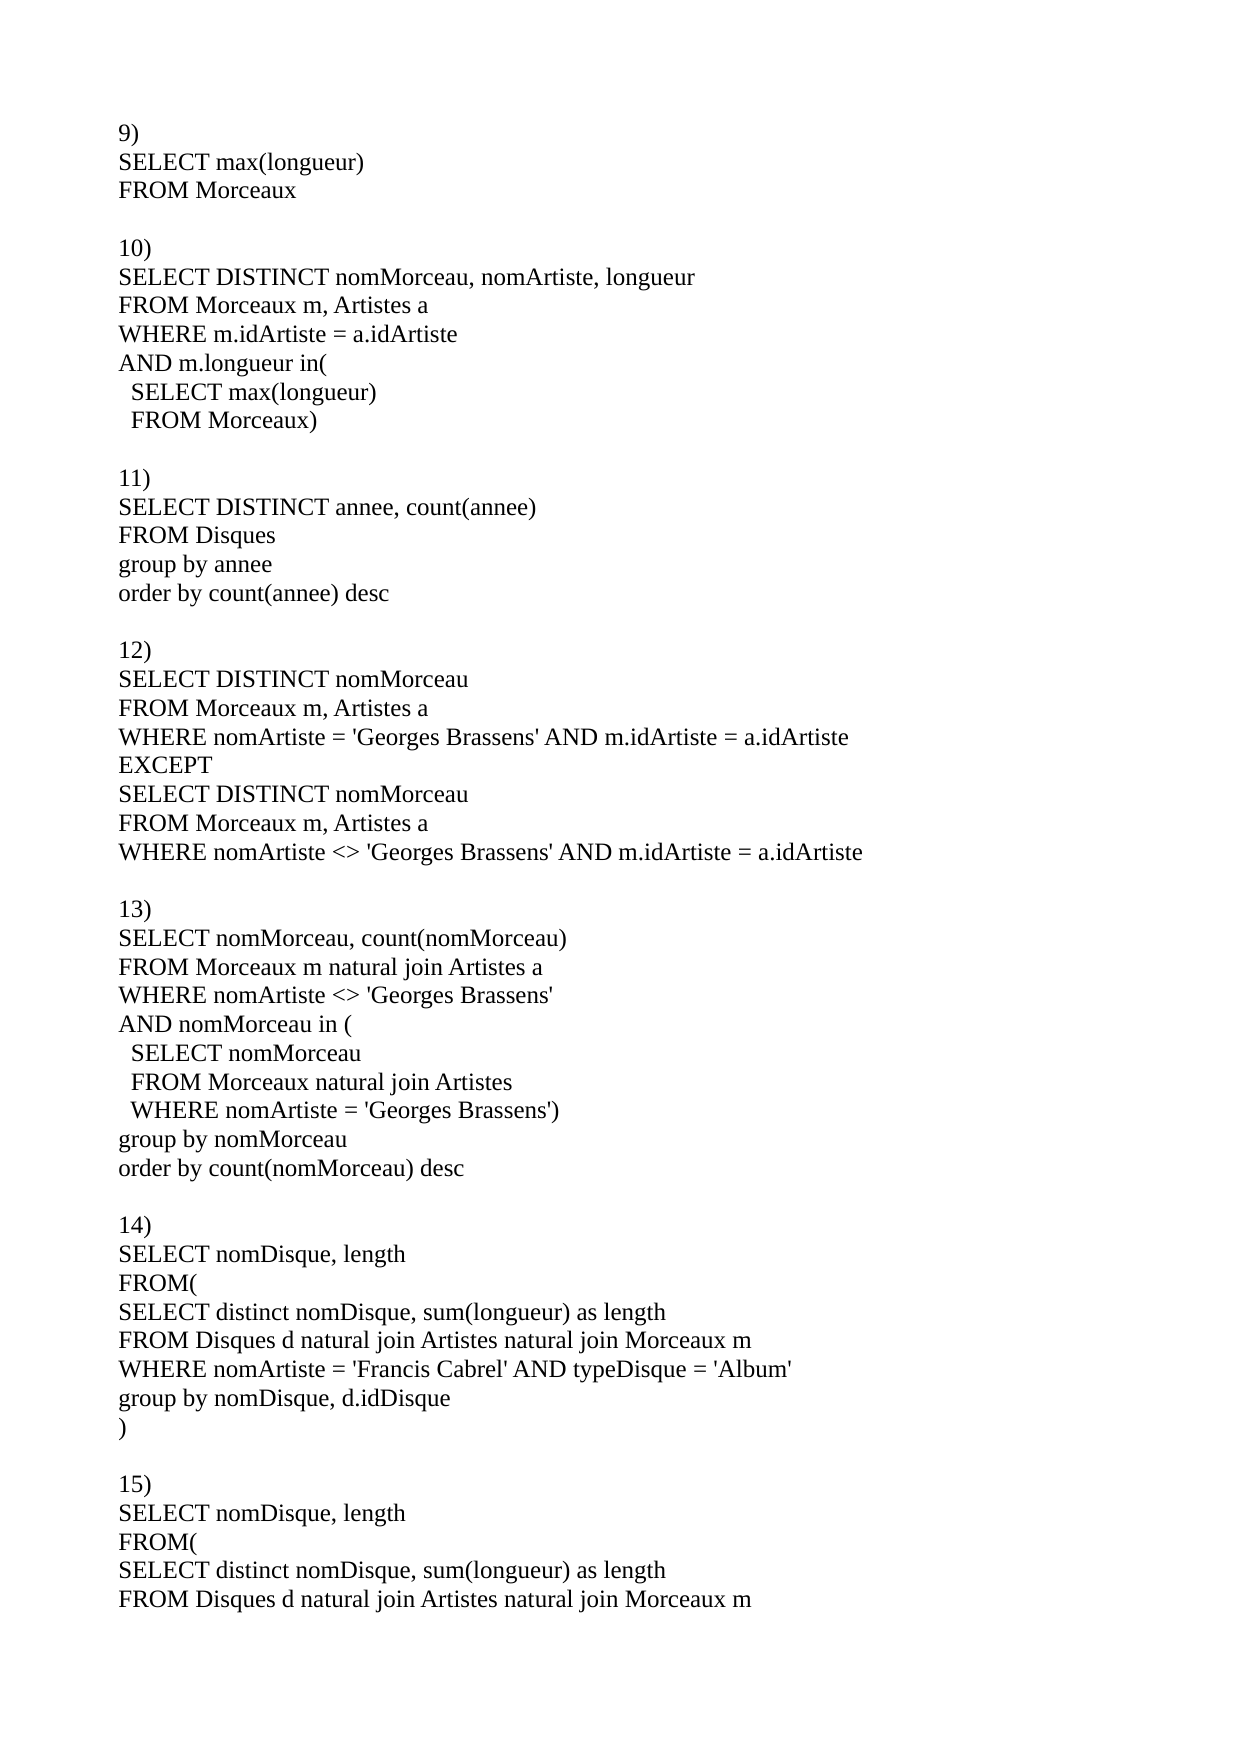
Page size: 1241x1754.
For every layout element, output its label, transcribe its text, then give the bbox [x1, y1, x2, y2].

text FROM Disques d natural join Artistes natural join Morceaux m [118, 1326, 1122, 1354]
text WHERE nomArtiste <> 'Georges Brassens' AND m.idArtiste = a.idArtiste [118, 837, 1122, 866]
text FROM Morceaux) [118, 406, 1122, 434]
text SELECT nomMorceau, count(nomMorceau) [118, 923, 1122, 952]
text FROM( [118, 1268, 1122, 1297]
text 10) [118, 233, 1122, 262]
text FROM Morceaux m, Artistes a [118, 291, 1122, 319]
text WHERE nomArtiste = 'Francis Cabrel' AND typeDisque = 'Album' [118, 1354, 1122, 1383]
text group by annee [118, 549, 1122, 578]
text group by nomMorceau [118, 1124, 1122, 1153]
text SELECT DISTINCT nomMorceau, nomArtiste, longueur [118, 262, 1122, 291]
text SELECT nomDisque, length [118, 1498, 1122, 1527]
text WHERE nomArtiste = 'Georges Brassens') [118, 1096, 1122, 1124]
text group by nomDisque, d.idDisque [118, 1383, 1122, 1412]
text 11) [118, 463, 1122, 492]
text 14) [118, 1211, 1122, 1239]
text AND nomMorceau in ( [118, 1009, 1122, 1038]
text SELECT DISTINCT nomMorceau [118, 664, 1122, 693]
text FROM( [118, 1527, 1122, 1556]
text SELECT nomMorceau [118, 1038, 1122, 1067]
text FROM Morceaux m natural join Artistes a [118, 952, 1122, 981]
text 12) [118, 636, 1122, 664]
text order by count(nomMorceau) desc [118, 1153, 1122, 1182]
text FROM Morceaux natural join Artistes [118, 1067, 1122, 1096]
text EXCEPT [118, 751, 1122, 779]
text WHERE nomArtiste <> 'Georges Brassens' [118, 981, 1122, 1009]
text FROM Disques [118, 521, 1122, 549]
text ) [118, 1412, 1122, 1441]
text 9) [118, 118, 1122, 147]
text SELECT max(longueur) [118, 377, 1122, 406]
text SELECT distinct nomDisque, sum(longueur) as length [118, 1297, 1122, 1326]
text order by count(annee) desc [118, 578, 1122, 607]
text 15) [118, 1469, 1122, 1498]
text SELECT DISTINCT annee, count(annee) [118, 492, 1122, 521]
text FROM Morceaux [118, 176, 1122, 204]
text SELECT DISTINCT nomMorceau [118, 779, 1122, 808]
text AND m.longueur in( [118, 348, 1122, 377]
text WHERE nomArtiste = 'Georges Brassens' AND m.idArtiste = a.idArtiste [118, 722, 1122, 751]
text 13) [118, 894, 1122, 923]
text FROM Morceaux m, Artistes a [118, 693, 1122, 722]
text SELECT distinct nomDisque, sum(longueur) as length [118, 1556, 1122, 1584]
text SELECT max(longueur) [118, 147, 1122, 176]
text FROM Morceaux m, Artistes a [118, 808, 1122, 837]
text WHERE m.idArtiste = a.idArtiste [118, 319, 1122, 348]
text FROM Disques d natural join Artistes natural join Morceaux m [118, 1584, 1122, 1613]
text SELECT nomDisque, length [118, 1239, 1122, 1268]
